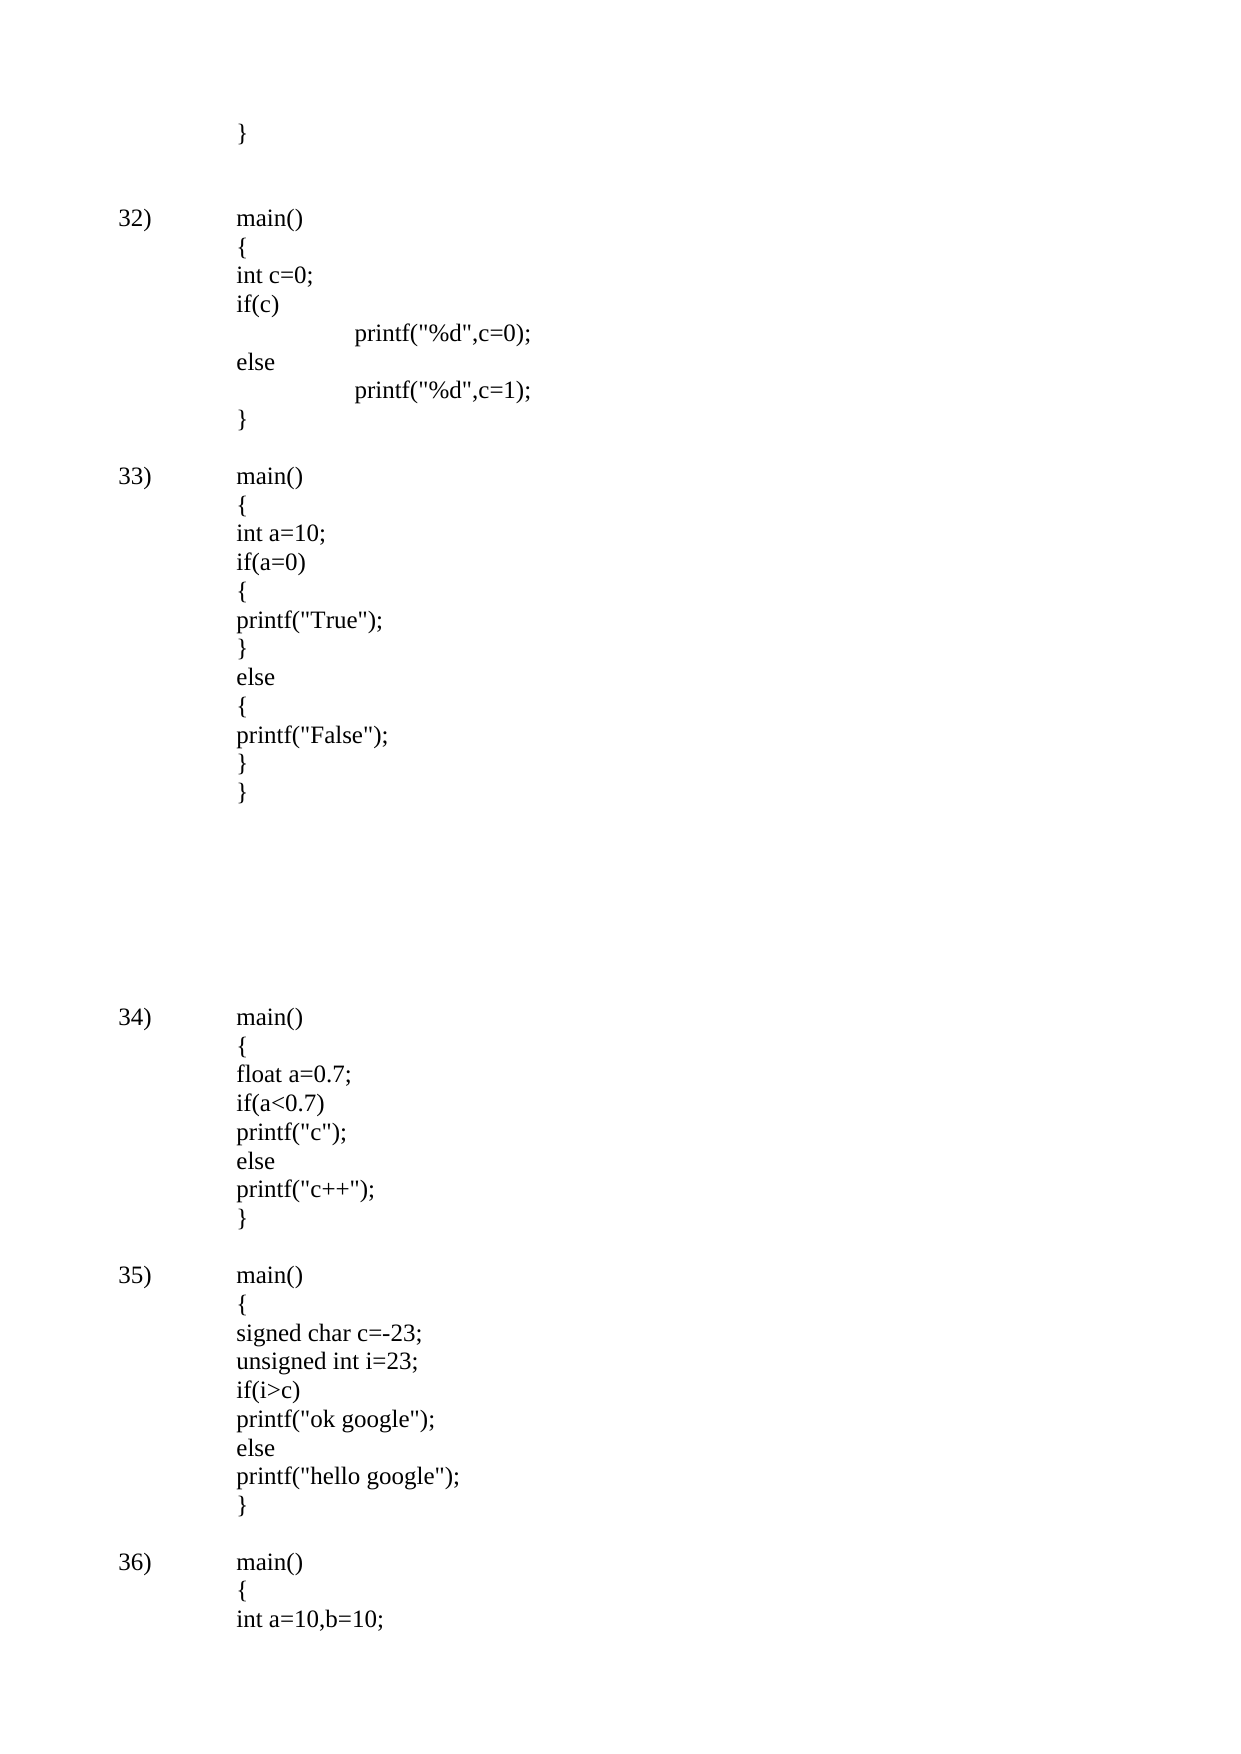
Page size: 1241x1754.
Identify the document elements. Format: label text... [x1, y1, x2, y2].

text { [118, 490, 1122, 518]
text printf("hello google"); [118, 1461, 1122, 1490]
text printf("False"); [118, 720, 1122, 748]
text if(a=0) [118, 547, 1122, 576]
text 36) main() [118, 1547, 1122, 1576]
text if(c) [118, 289, 1122, 318]
text if(i>c) [118, 1375, 1122, 1404]
text } [118, 1490, 1122, 1519]
text printf("%d",c=1); [118, 375, 1122, 404]
text float a=0.7; [118, 1059, 1122, 1088]
text { [118, 1031, 1122, 1059]
text int c=0; [118, 260, 1122, 289]
text } [118, 404, 1122, 433]
text 33) main() [118, 461, 1122, 490]
text { [118, 232, 1122, 260]
text 32) main() [118, 203, 1122, 232]
text unsigned int i=23; [118, 1346, 1122, 1375]
text else [118, 1146, 1122, 1174]
text printf("c"); [118, 1117, 1122, 1146]
text else [118, 347, 1122, 375]
text if(a<0.7) [118, 1088, 1122, 1117]
text printf("ok google"); [118, 1404, 1122, 1433]
text 35) main() [118, 1260, 1122, 1289]
text { [118, 1289, 1122, 1318]
text { [118, 576, 1122, 605]
text printf("True"); [118, 605, 1122, 633]
text printf("%d",c=0); [118, 318, 1122, 347]
text } [118, 748, 1122, 777]
text } [118, 777, 1122, 806]
text } [118, 118, 1122, 147]
text signed char c=-23; [118, 1318, 1122, 1346]
text { [118, 691, 1122, 720]
text else [118, 662, 1122, 691]
text int a=10; [118, 518, 1122, 547]
text } [118, 633, 1122, 662]
text 34) main() [118, 1002, 1122, 1031]
text printf("c++"); [118, 1174, 1122, 1203]
text } [118, 1203, 1122, 1232]
text { [118, 1576, 1122, 1604]
text else [118, 1433, 1122, 1461]
text int a=10,b=10; [118, 1604, 1122, 1633]
